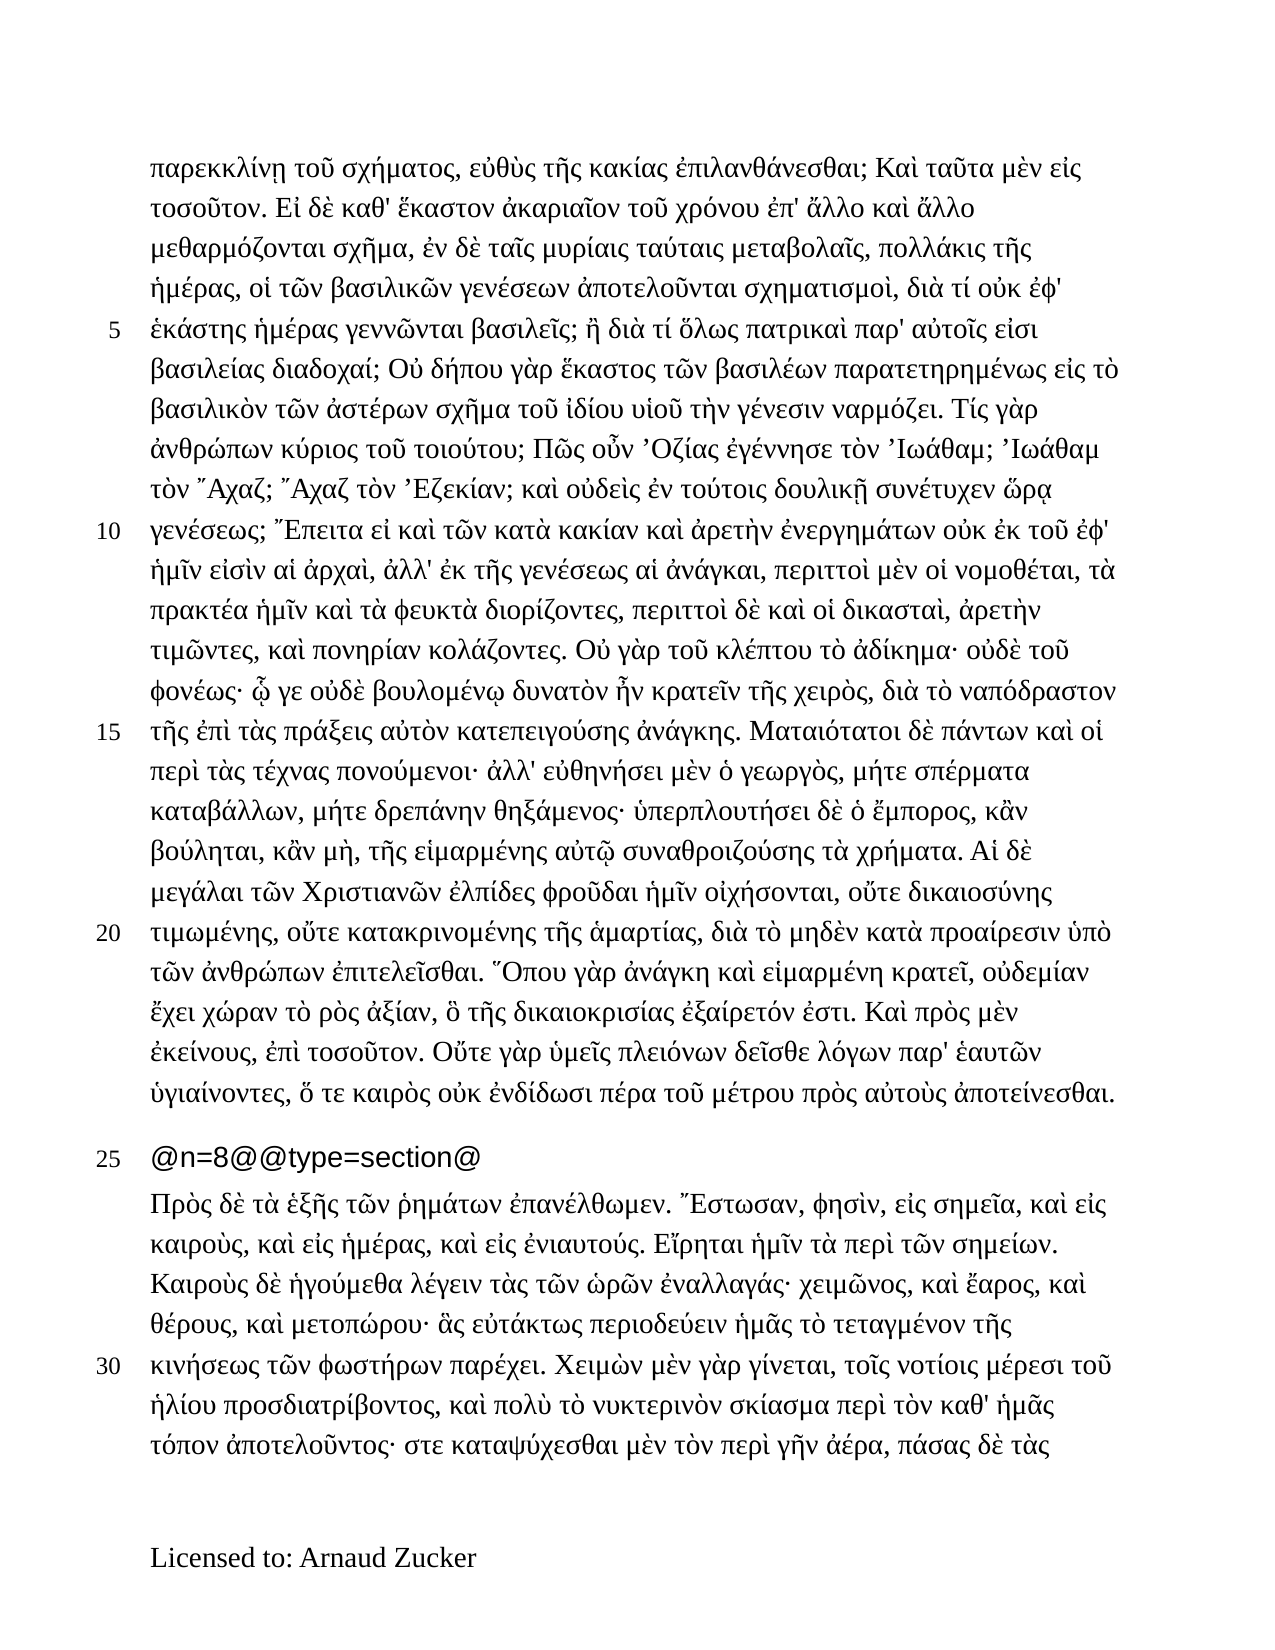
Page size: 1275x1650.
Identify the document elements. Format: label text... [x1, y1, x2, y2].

text Πρὸς δὲ τὰ ἑξῆς τῶν ῥημάτων ἐπανέλθωμεν. ῎Εστωσαν, ϕησὶν, εἰς σημεῖα, καὶ εἰς καιροὺς, καὶ εἰς ἡμέρας, καὶ εἰς ἐνιαυτούς. Εἴρηται ἡμῖν τὰ περὶ τῶν σημείων. Καιροὺς δὲ ἡγούμεθα λέγειν τὰς τῶν ὡρῶν ἐναλλαγάς· χειμῶνος, καὶ ἔαρος, καὶ θέρους, καὶ μετοπώρου· ἃς εὐτάκτως περιοδεύειν ἡμᾶς τὸ τεταγμένον τῆς κινήσεως τῶν ϕωστήρων παρέχει. Χειμὼν μὲν γὰρ γίνεται, τοῖς νοτίοις μέρεσι τοῦ ἡλίου προσδιατρίβοντος, καὶ πολὺ τὸ νυκτερινὸν σκίασμα περὶ τὸν καθ' ἡμᾶς τόπον ἀποτελοῦντος· στε καταψύχεσθαι μὲν τὸν περὶ γῆν ἀέρα, πάσας δὲ τὰς [150, 1186, 1125, 1461]
subtitle @n=8@@type=section@ [150, 1140, 1125, 1173]
text παρεκκλίνῃ τοῦ σχήματος, εὐθὺς τῆς κακίας ἐπιλανθάνεσθαι; Καὶ ταῦτα μὲν εἰς τοσοῦτον. Εἰ δὲ καθ' ἕκαστον ἀκαριαῖον τοῦ χρόνου ἐπ' ἄλλο καὶ ἄλλο μεθαρμόζονται σχῆμα, ἐν δὲ ταῖς μυρίαις ταύταις μεταβολαῖς, πολλάκις τῆς ἡμέρας, οἱ τῶν βασιλικῶν γενέσεων ἀποτελοῦνται σχηματισμοὶ, διὰ τί οὐκ ἐϕ' ἑκάστης ἡμέρας γεννῶνται βασιλεῖς; ἢ διὰ τί ὅλως πατρικαὶ παρ' αὐτοῖς εἰσι βασιλείας διαδοχαί; Οὐ δήπου γὰρ ἕκαστος τῶν βασιλέων παρατετηρημένως εἰς τὸ βασιλικὸν τῶν ἀστέρων σχῆμα τοῦ ἰδίου υἱοῦ τὴν γένεσιν ναρμόζει. Τίς γὰρ ἀνθρώπων κύριος τοῦ τοιούτου; Πῶς οὖν ’Οζίας ἐγέννησε τὸν ’Ιωάθαμ; ’Ιωάθαμ τὸν ῎Αχαζ; ῎Αχαζ τὸν ’Εζεκίαν; καὶ οὐδεὶς ἐν τούτοις δουλικῇ συνέτυχεν ὥρᾳ γενέσεως; ῎Επειτα εἰ καὶ τῶν κατὰ κακίαν καὶ ἀρετὴν ἐνεργημάτων οὐκ ἐκ τοῦ ἐϕ' ἡμῖν εἰσὶν αἱ ἀρχαὶ, ἀλλ' ἐκ τῆς γενέσεως αἱ ἀνάγκαι, περιττοὶ μὲν οἱ νομοθέται, τὰ πρακτέα ἡμῖν καὶ τὰ ϕευκτὰ διορίζοντες, περιττοὶ δὲ καὶ οἱ δικασταὶ, ἀρετὴν τιμῶντες, καὶ πονηρίαν κολάζοντες. Οὐ γὰρ τοῦ κλέπτου τὸ ἀδίκημα· οὐδὲ τοῦ ϕονέως· ᾧ γε οὐδὲ βουλομένῳ δυνατὸν ἦν κρατεῖν τῆς χειρὸς, διὰ τὸ ναπόδραστον τῆς ἐπὶ τὰς πράξεις αὐτὸν κατεπειγούσης ἀνάγκης. Ματαιότατοι δὲ πάντων καὶ οἱ περὶ τὰς τέχνας πονούμενοι· ἀλλ' εὐθηνήσει μὲν ὁ γεωργὸς, μήτε σπέρματα καταβάλλων, μήτε δρεπάνην θηξάμενος· ὑπερπλουτήσει δὲ ὁ ἔμπορος, κἂν βούληται, κἂν μὴ, τῆς εἱμαρμένης αὐτῷ συναθροιζούσης τὰ χρήματα. Αἱ δὲ μεγάλαι τῶν Χριστιανῶν ἐλπίδες ϕροῦδαι ἡμῖν οἰχήσονται, οὔτε δικαιοσύνης τιμωμένης, οὔτε κατακρινομένης τῆς ἁμαρτίας, διὰ τὸ μηδὲν κατὰ προαίρεσιν ὑπὸ τῶν ἀνθρώπων ἐπιτελεῖσθαι. ῞Οπου γὰρ ἀνάγκη καὶ εἱμαρμένη κρατεῖ, οὐδεμίαν ἔχει χώραν τὸ ρὸς ἀξίαν, ὃ τῆς δικαιοκρισίας ἐξαίρετόν ἐστι. Καὶ πρὸς μὲν ἐκείνους, ἐπὶ τοσοῦτον. Οὔτε γὰρ ὑμεῖς πλειόνων δεῖσθε λόγων παρ' ἑαυτῶν ὑγιαίνοντες, ὅ τε καιρὸς οὐκ ἐνδίδωσι πέρα τοῦ μέτρου πρὸς αὐτοὺς ἀποτείνεσθαι. [150, 150, 1125, 1108]
